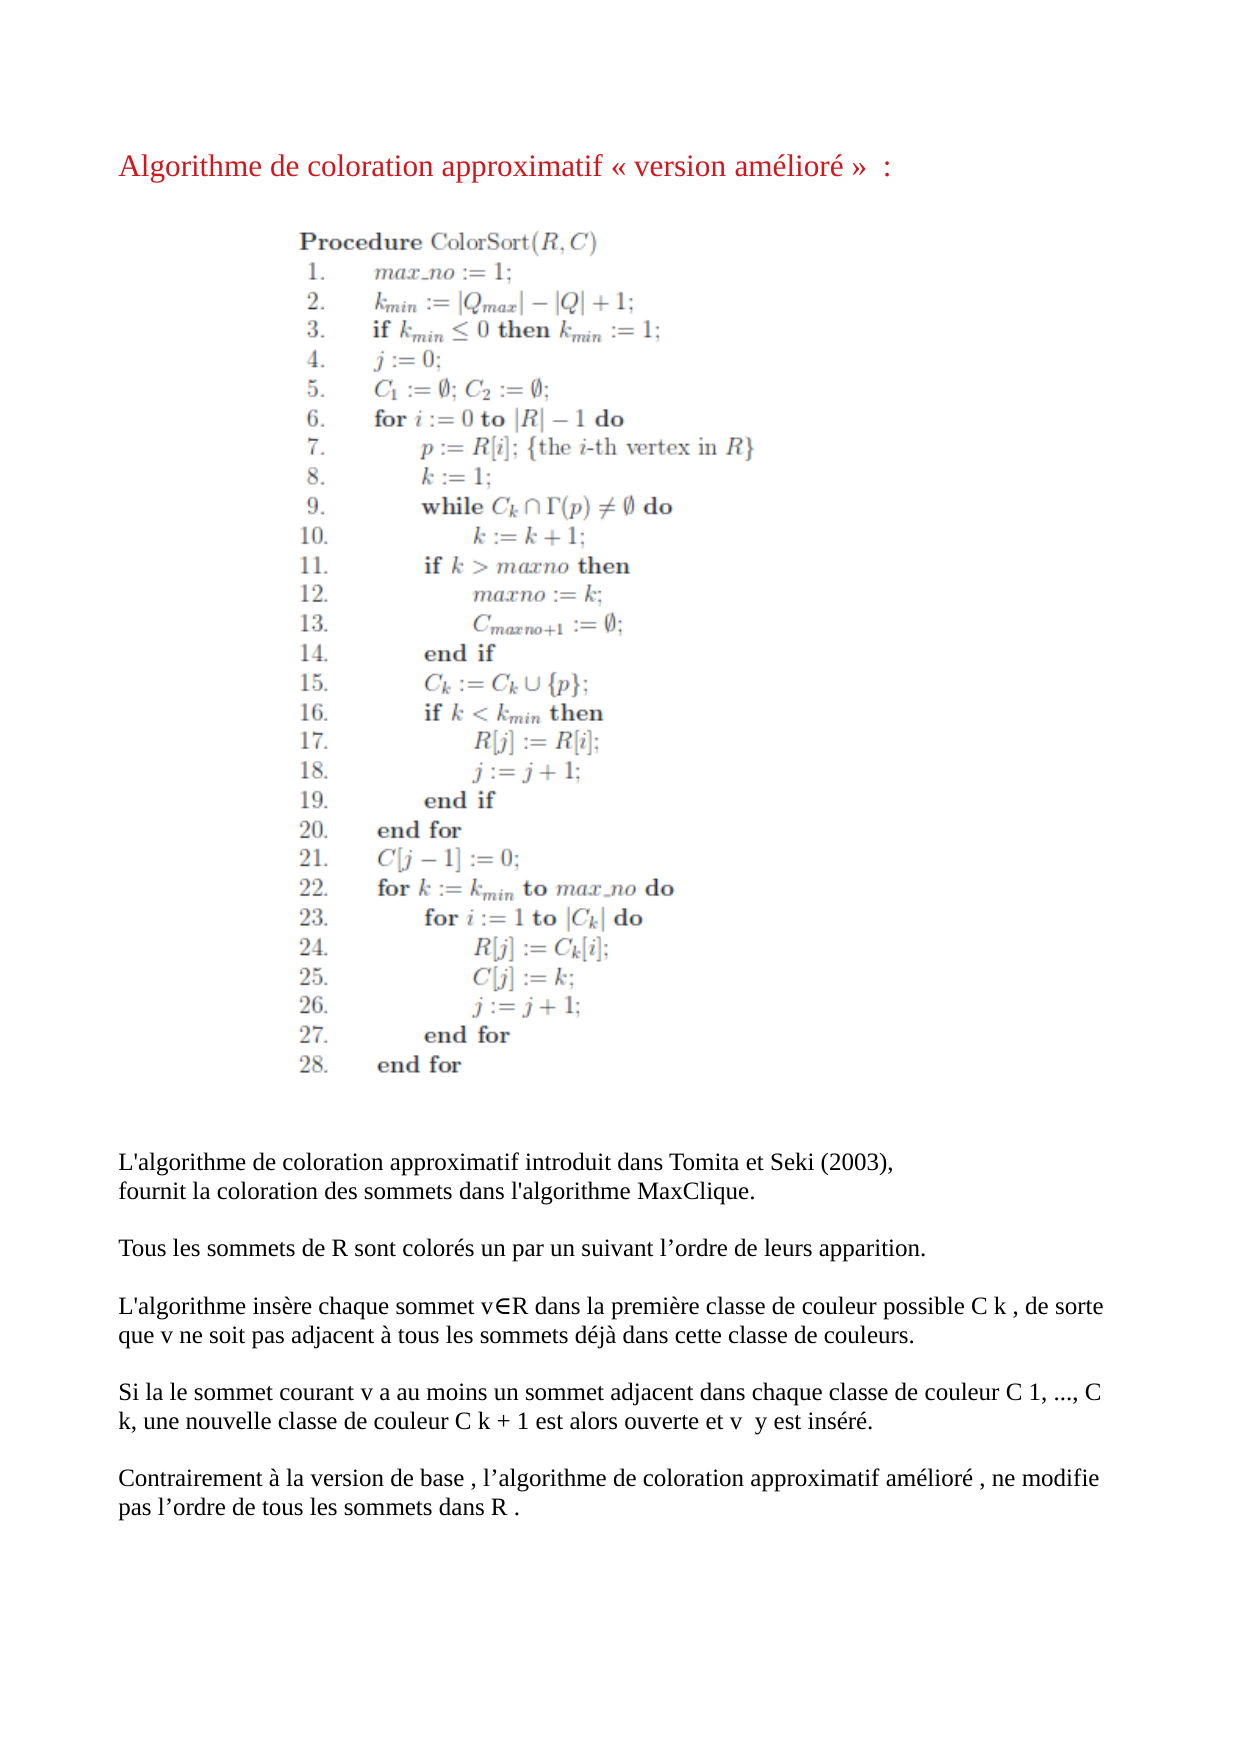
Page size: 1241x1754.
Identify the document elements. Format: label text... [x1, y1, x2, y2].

text L'algorithme de coloration approximatif introduit dans Tomita et Seki (2003), fournit la coloration des sommets dans l'algorithme MaxClique. [118, 1147, 1122, 1205]
picture [138, 211, 1102, 1090]
text L'algorithme insère chaque sommet v∈R dans la première classe de couleur possible C k , de sorte que v ne soit pas adjacent à tous les sommets déjà dans cette classe de couleurs. [118, 1262, 1122, 1348]
text Contrairement à la version de base , l’algorithme de coloration approximatif amélioré , ne modifie pas l’ordre de tous les sommets dans R . [118, 1463, 1122, 1521]
text Algorithme de coloration approximatif « version amélioré » : [118, 147, 1122, 183]
text Si la le sommet courant v a au moins un sommet adjacent dans chaque classe de couleur C 1, ..., C k, une nouvelle classe de couleur C k + 1 est alors ouverte et v y est inséré. [118, 1377, 1122, 1435]
text Tous les sommets de R sont colorés un par un suivant l’ordre de leurs apparition. [118, 1233, 1122, 1262]
